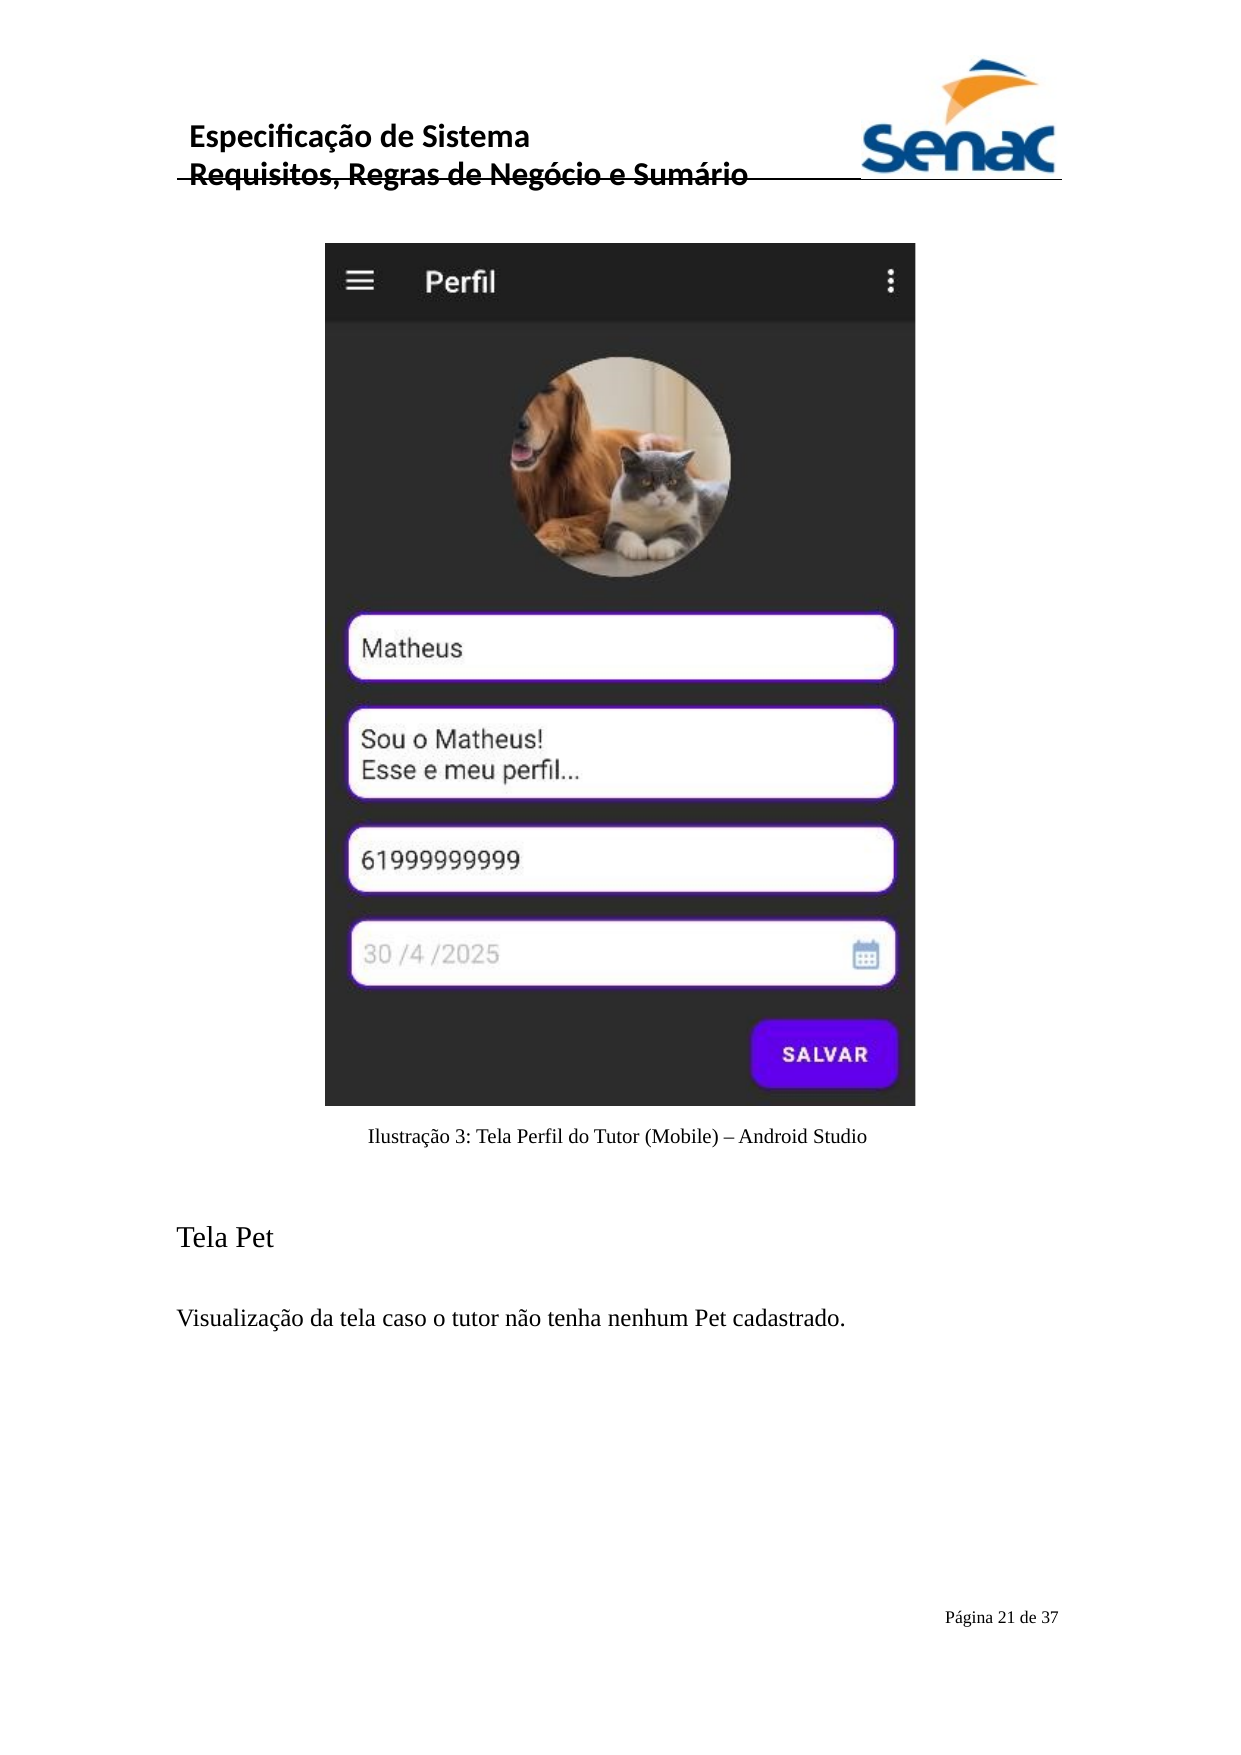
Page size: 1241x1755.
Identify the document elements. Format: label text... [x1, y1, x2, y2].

text Ilustração 3: Tela Perfil do Tutor (Mobile) – Android Studio [177, 1109, 877, 1152]
text Visualização da tela caso o tutor não tenha nenhum Pet cadastrado. [176, 1303, 1065, 1332]
subtitle Tela Pet [176, 1216, 1070, 1255]
